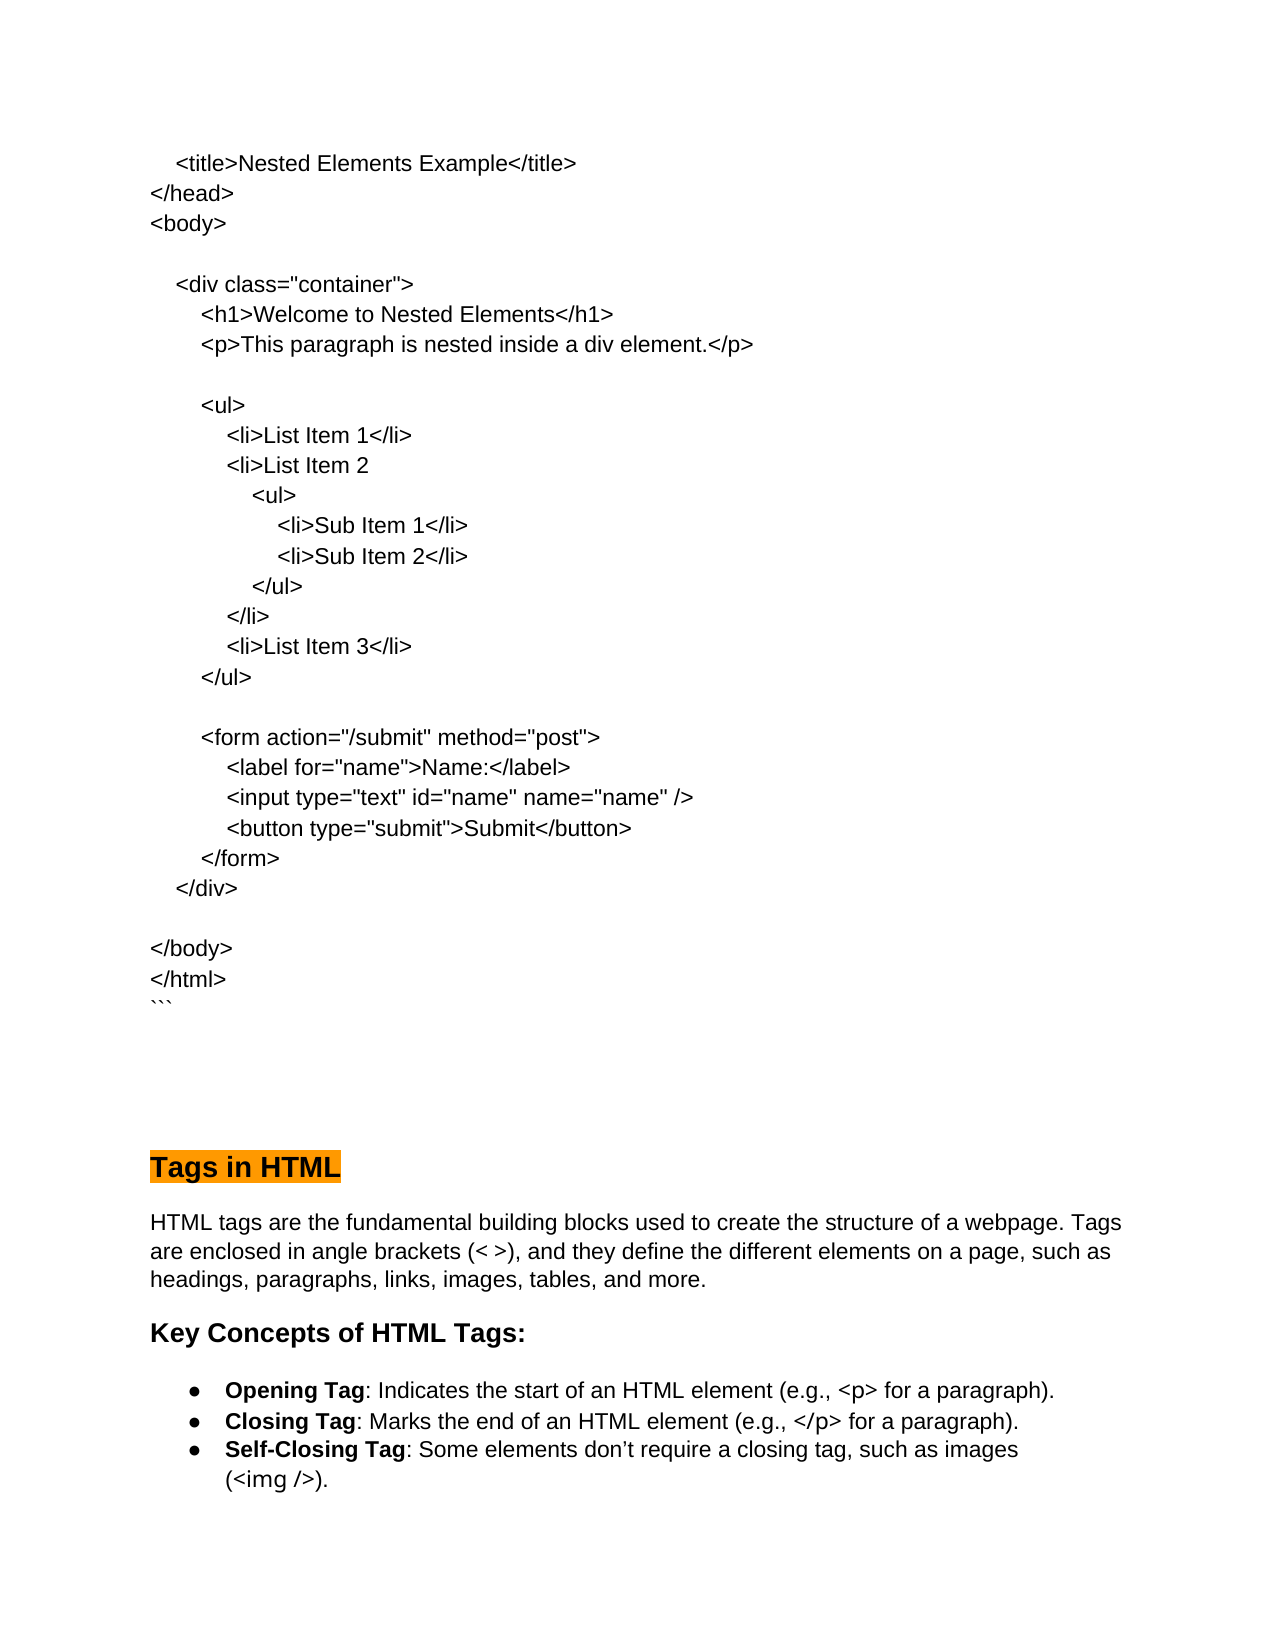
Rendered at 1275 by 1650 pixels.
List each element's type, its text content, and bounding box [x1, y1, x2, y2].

text <body> [150, 210, 1125, 237]
text <li>Sub Item 2</li> [150, 543, 1125, 569]
text </ul> [150, 663, 1125, 690]
subtitle Tags in HTML [150, 1150, 1125, 1183]
text </li> [150, 603, 1125, 629]
text <li>Sub Item 1</li> [150, 512, 1125, 539]
text Key Concepts of HTML Tags: [150, 1317, 1125, 1349]
text </ul> [150, 573, 1125, 599]
text <ul> [150, 392, 1125, 418]
text <title>Nested Elements Example</title> [150, 150, 1125, 176]
text </body> [150, 935, 1125, 962]
text <input type="text" id="name" name="name" /> [150, 784, 1125, 811]
text </html> [150, 966, 1125, 992]
list Opening Tag: Indicates the start of an HTML element (e.g., <p> for a paragraph). [187, 1374, 1125, 1405]
text </head> [150, 180, 1125, 207]
text <label for="name">Name:</label> [150, 754, 1125, 781]
text <form action="/submit" method="post"> [150, 724, 1125, 750]
text </form> [150, 845, 1125, 871]
text <ul> [150, 482, 1125, 509]
text <li>List Item 2 [150, 452, 1125, 478]
text </div> [150, 875, 1125, 901]
text <p>This paragraph is nested inside a div element.</p> [150, 331, 1125, 358]
text <li>List Item 1</li> [150, 422, 1125, 448]
text <li>List Item 3</li> [150, 633, 1125, 660]
text ``` [150, 996, 1125, 1022]
text HTML tags are the fundamental building blocks used to create the structure of a webpage. Tags are enclosed in angle brackets (< >), and they define the different elements on a page, such as headings, paragraphs, links, images, tables, and more. [150, 1208, 1125, 1292]
text <button type="submit">Submit</button> [150, 814, 1125, 841]
text <h1>Welcome to Nested Elements</h1> [150, 301, 1125, 327]
text <div class="container"> [150, 271, 1125, 297]
list Closing Tag: Marks the end of an HTML element (e.g., </p> for a paragraph). [187, 1405, 1125, 1436]
list Self-Closing Tag: Some elements don’t require a closing tag, such as images (<img />). [187, 1436, 1125, 1494]
